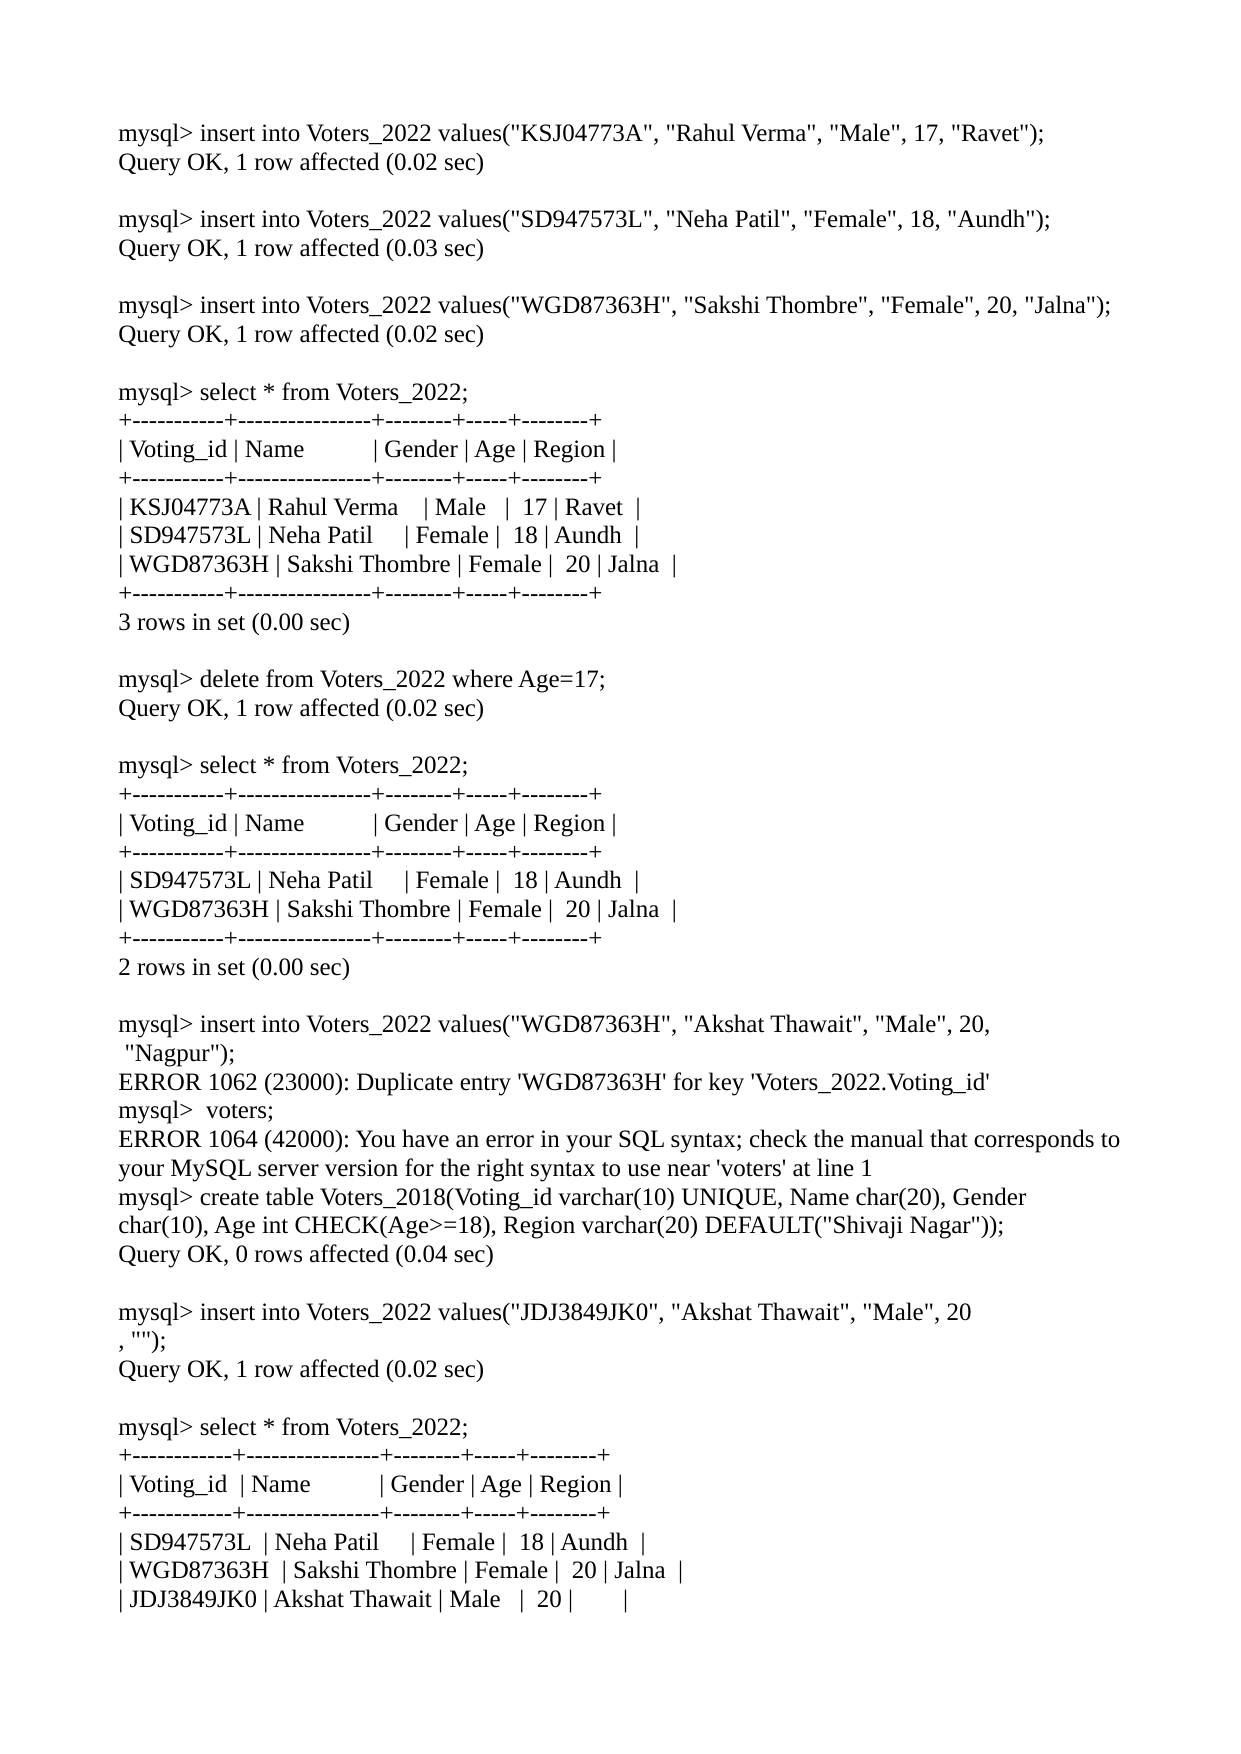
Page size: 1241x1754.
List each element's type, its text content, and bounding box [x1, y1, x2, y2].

text | SD947573L | Neha Patil | Female | 18 | Aundh | [118, 866, 1122, 894]
text | Voting_id | Name | Gender | Age | Region | [118, 434, 1122, 463]
text mysql> insert into Voters_2022 values("SD947573L", "Neha Patil", "Female", 18, "Aundh"); [118, 204, 1122, 233]
text | WGD87363H | Sakshi Thombre | Female | 20 | Jalna | [118, 1556, 1122, 1584]
text ERROR 1062 (23000): Duplicate entry 'WGD87363H' for key 'Voters_2022.Voting_id' [118, 1067, 1122, 1096]
text +-----------+----------------+--------+-----+--------+ [118, 463, 1122, 492]
text mysql> voters; [118, 1096, 1122, 1124]
text +-----------+----------------+--------+-----+--------+ [118, 578, 1122, 607]
text | SD947573L | Neha Patil | Female | 18 | Aundh | [118, 521, 1122, 549]
text +-----------+----------------+--------+-----+--------+ [118, 779, 1122, 808]
text mysql> insert into Voters_2022 values("WGD87363H", "Sakshi Thombre", "Female", 20, "Jalna"); [118, 291, 1122, 319]
text | SD947573L | Neha Patil | Female | 18 | Aundh | [118, 1527, 1122, 1556]
text "Nagpur"); [118, 1038, 1122, 1067]
text +-----------+----------------+--------+-----+--------+ [118, 406, 1122, 434]
text mysql> select * from Voters_2022; [118, 377, 1122, 406]
text mysql> insert into Voters_2022 values("JDJ3849JK0", "Akshat Thawait", "Male", 20 [118, 1297, 1122, 1326]
text Query OK, 1 row affected (0.03 sec) [118, 233, 1122, 262]
text mysql> create table Voters_2018(Voting_id varchar(10) UNIQUE, Name char(20), Gender char(10), Age int CHECK(Age>=18), Region varchar(20) DEFAULT("Shivaji Nagar")); [118, 1182, 1122, 1239]
text | JDJ3849JK0 | Akshat Thawait | Male | 20 | | [118, 1584, 1122, 1613]
text 2 rows in set (0.00 sec) [118, 952, 1122, 981]
text +------------+----------------+--------+-----+--------+ [118, 1441, 1122, 1469]
text mysql> delete from Voters_2022 where Age=17; [118, 664, 1122, 693]
text | KSJ04773A | Rahul Verma | Male | 17 | Ravet | [118, 492, 1122, 521]
text Query OK, 1 row affected (0.02 sec) [118, 693, 1122, 722]
text ERROR 1064 (42000): You have an error in your SQL syntax; check the manual that corresponds to your MySQL server version for the right syntax to use near 'voters' at line 1 [118, 1124, 1122, 1182]
text 3 rows in set (0.00 sec) [118, 607, 1122, 636]
text | WGD87363H | Sakshi Thombre | Female | 20 | Jalna | [118, 894, 1122, 923]
text +-----------+----------------+--------+-----+--------+ [118, 837, 1122, 866]
text Query OK, 0 rows affected (0.04 sec) [118, 1239, 1122, 1268]
text Query OK, 1 row affected (0.02 sec) [118, 319, 1122, 348]
text mysql> select * from Voters_2022; [118, 751, 1122, 779]
text | Voting_id | Name | Gender | Age | Region | [118, 808, 1122, 837]
text Query OK, 1 row affected (0.02 sec) [118, 1354, 1122, 1383]
text mysql> insert into Voters_2022 values("WGD87363H", "Akshat Thawait", "Male", 20, [118, 1009, 1122, 1038]
text , ""); [118, 1326, 1122, 1354]
text mysql> select * from Voters_2022; [118, 1412, 1122, 1441]
text mysql> insert into Voters_2022 values("KSJ04773A", "Rahul Verma", "Male", 17, "Ravet"); [118, 118, 1122, 147]
text +------------+----------------+--------+-----+--------+ [118, 1498, 1122, 1527]
text | WGD87363H | Sakshi Thombre | Female | 20 | Jalna | [118, 549, 1122, 578]
text | Voting_id | Name | Gender | Age | Region | [118, 1469, 1122, 1498]
text Query OK, 1 row affected (0.02 sec) [118, 147, 1122, 176]
text +-----------+----------------+--------+-----+--------+ [118, 923, 1122, 952]
